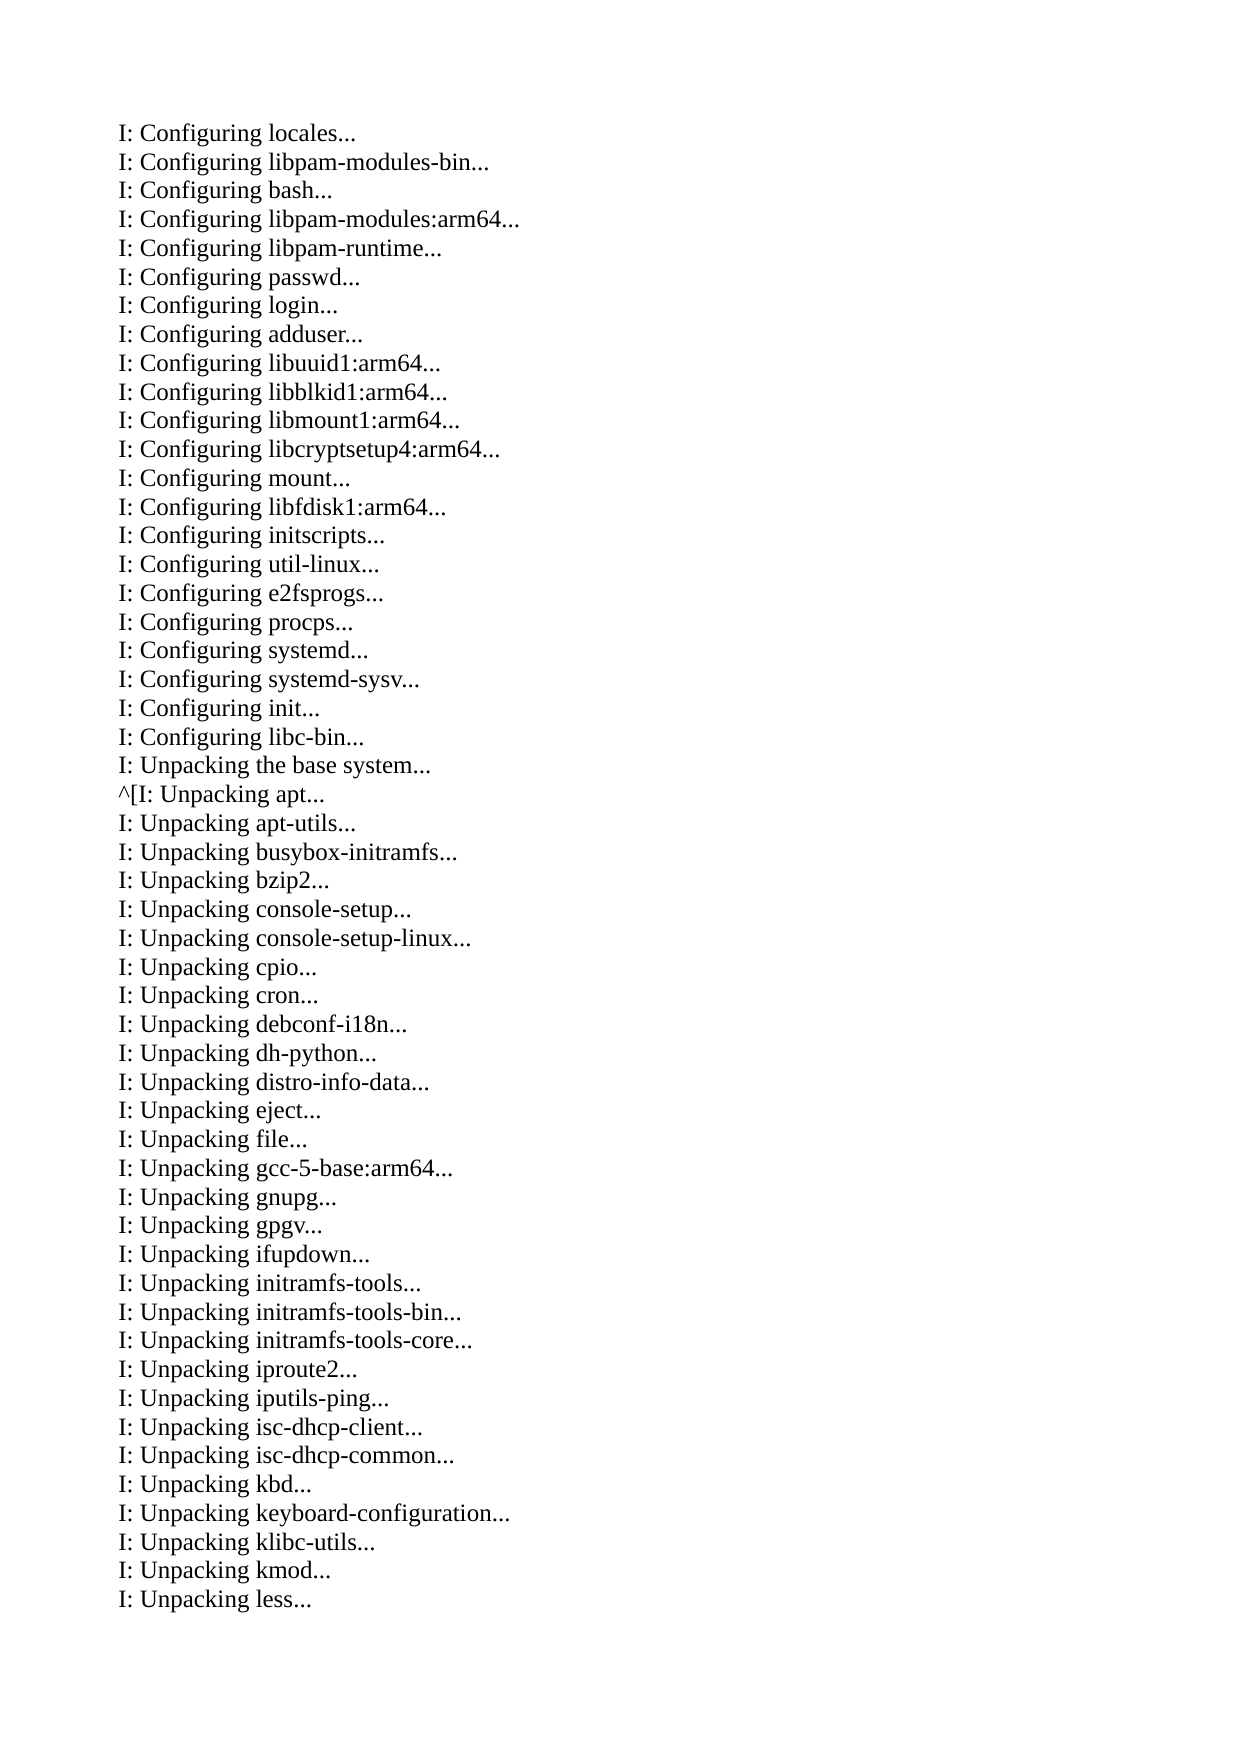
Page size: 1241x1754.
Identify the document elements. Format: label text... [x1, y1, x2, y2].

text I: Configuring mount... [118, 463, 1122, 492]
text I: Unpacking kbd... [118, 1469, 1122, 1498]
text I: Unpacking the base system... [118, 751, 1122, 779]
text I: Unpacking gnupg... [118, 1182, 1122, 1211]
text I: Unpacking eject... [118, 1096, 1122, 1124]
text I: Configuring init... [118, 693, 1122, 722]
text I: Configuring e2fsprogs... [118, 578, 1122, 607]
text I: Unpacking gpgv... [118, 1211, 1122, 1239]
text I: Unpacking keyboard-configuration... [118, 1498, 1122, 1527]
text I: Unpacking busybox-initramfs... [118, 837, 1122, 866]
text I: Unpacking kmod... [118, 1556, 1122, 1584]
text I: Configuring libpam-modules:arm64... [118, 204, 1122, 233]
text I: Unpacking console-setup... [118, 894, 1122, 923]
text ^[I: Unpacking apt... [118, 779, 1122, 808]
text I: Configuring locales... [118, 118, 1122, 147]
text I: Configuring login... [118, 291, 1122, 319]
text I: Unpacking isc-dhcp-common... [118, 1441, 1122, 1469]
text I: Configuring util-linux... [118, 549, 1122, 578]
text I: Configuring libmount1:arm64... [118, 406, 1122, 434]
text I: Unpacking bzip2... [118, 866, 1122, 894]
text I: Configuring libfdisk1:arm64... [118, 492, 1122, 521]
text I: Unpacking initramfs-tools-core... [118, 1326, 1122, 1354]
text I: Unpacking debconf-i18n... [118, 1009, 1122, 1038]
text I: Unpacking initramfs-tools-bin... [118, 1297, 1122, 1326]
text I: Unpacking file... [118, 1124, 1122, 1153]
text I: Unpacking cron... [118, 981, 1122, 1009]
text I: Configuring libcryptsetup4:arm64... [118, 434, 1122, 463]
text I: Unpacking isc-dhcp-client... [118, 1412, 1122, 1441]
text I: Unpacking distro-info-data... [118, 1067, 1122, 1096]
text I: Configuring bash... [118, 176, 1122, 204]
text I: Unpacking iputils-ping... [118, 1383, 1122, 1412]
text I: Unpacking dh-python... [118, 1038, 1122, 1067]
text I: Unpacking console-setup-linux... [118, 923, 1122, 952]
text I: Unpacking initramfs-tools... [118, 1268, 1122, 1297]
text I: Unpacking cpio... [118, 952, 1122, 981]
text I: Configuring libblkid1:arm64... [118, 377, 1122, 406]
text I: Configuring libpam-modules-bin... [118, 147, 1122, 176]
text I: Configuring systemd-sysv... [118, 664, 1122, 693]
text I: Configuring procps... [118, 607, 1122, 636]
text I: Unpacking klibc-utils... [118, 1527, 1122, 1556]
text I: Unpacking ifupdown... [118, 1239, 1122, 1268]
text I: Configuring libpam-runtime... [118, 233, 1122, 262]
text I: Unpacking apt-utils... [118, 808, 1122, 837]
text I: Unpacking iproute2... [118, 1354, 1122, 1383]
text I: Unpacking gcc-5-base:arm64... [118, 1153, 1122, 1182]
text I: Configuring libuuid1:arm64... [118, 348, 1122, 377]
text I: Configuring initscripts... [118, 521, 1122, 549]
text I: Configuring passwd... [118, 262, 1122, 291]
text I: Unpacking less... [118, 1584, 1122, 1613]
text I: Configuring adduser... [118, 319, 1122, 348]
text I: Configuring systemd... [118, 636, 1122, 664]
text I: Configuring libc-bin... [118, 722, 1122, 751]
